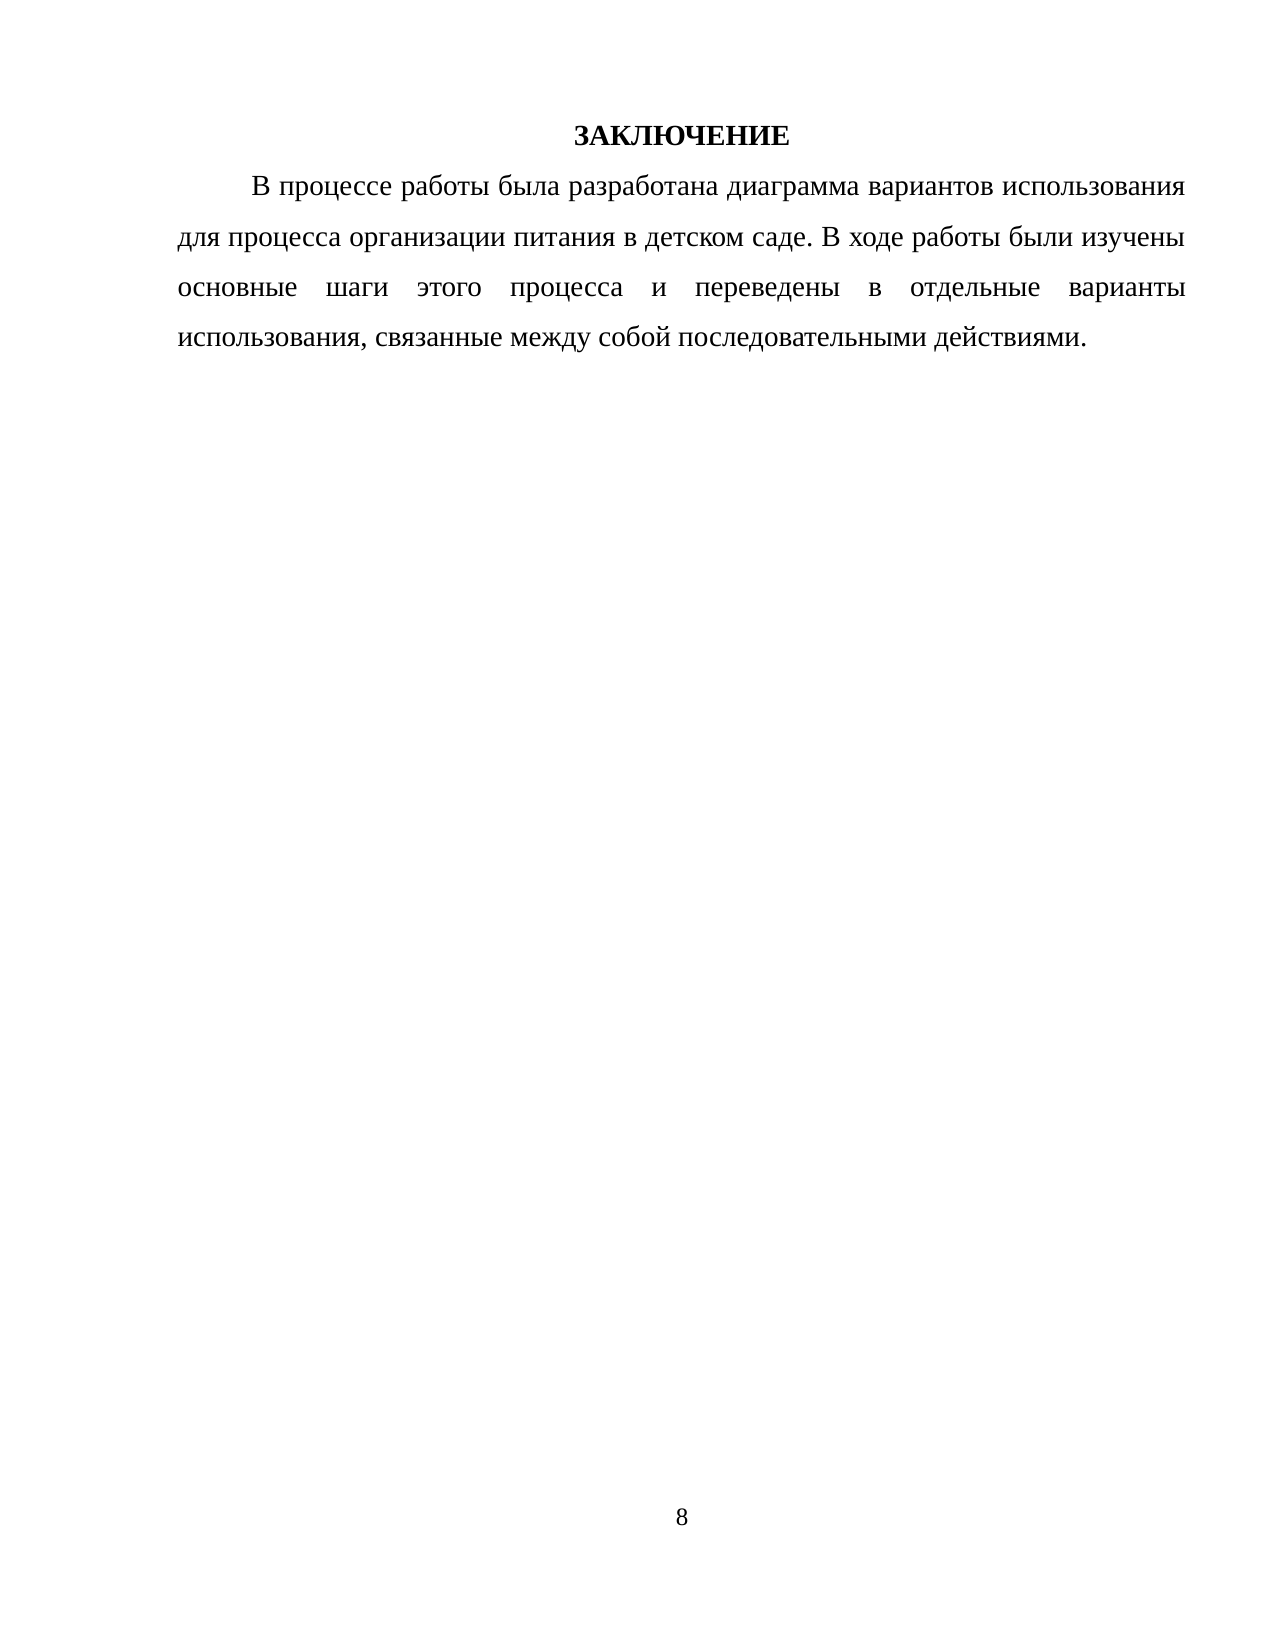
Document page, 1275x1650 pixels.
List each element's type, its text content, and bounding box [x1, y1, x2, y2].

text ЗАКЛЮЧЕНИЕ [177, 118, 1186, 152]
text В процессе работы была разработана диаграмма вариантов использования для процесса организации питания в детском саде. В ходе работы были изучены основные шаги этого процесса и переведены в отдельные варианты использования, связанные между собой последовательными действиями. [177, 168, 1186, 353]
